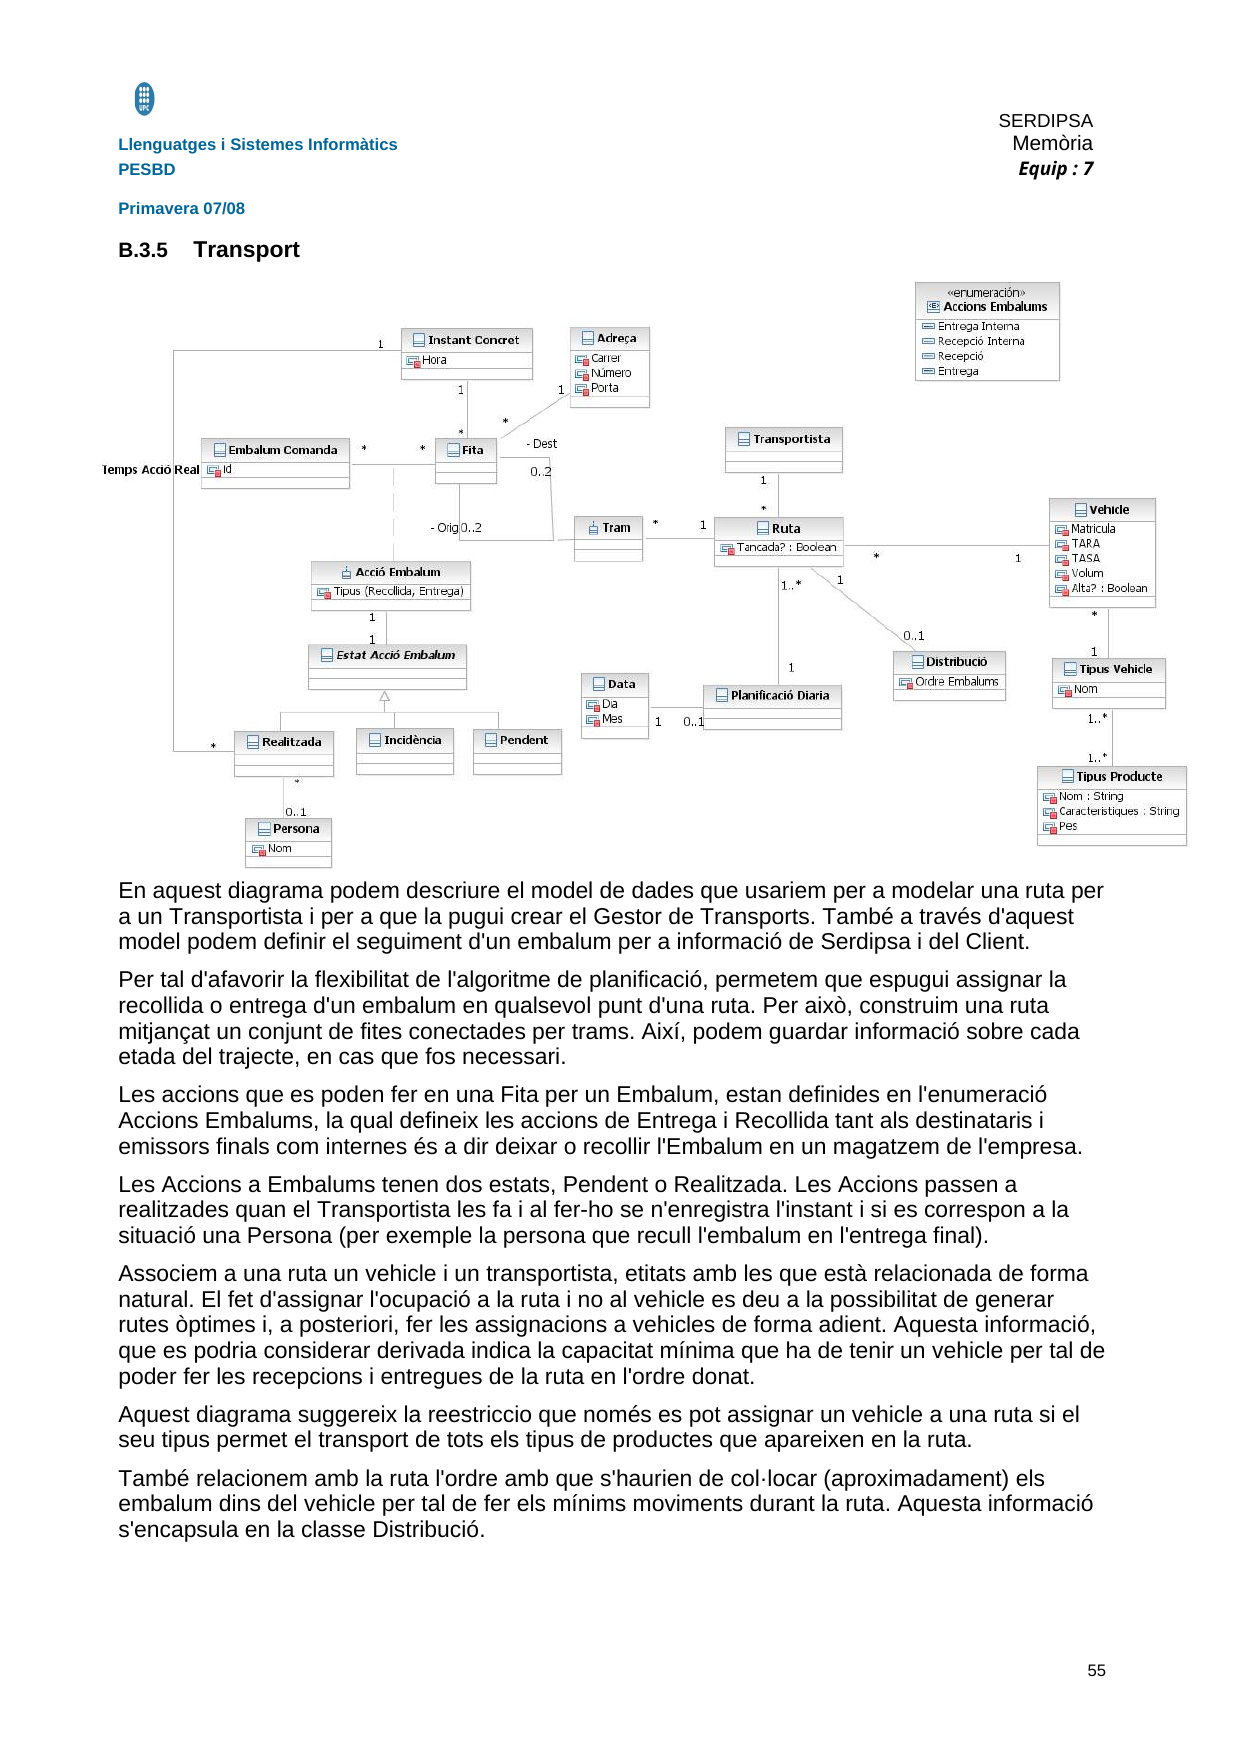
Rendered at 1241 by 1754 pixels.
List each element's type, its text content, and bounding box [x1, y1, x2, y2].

text Associem a una ruta un vehicle i un transportista, etitats amb les que està relacionada de forma natural. El fet d'assignar l'ocupació a la ruta i no al vehicle es deu a la possibilitat de generar rutes òptimes i, a posteriori, fer les assignacions a vehicles de forma adient. Aquesta informació, que es podria considerar derivada indica la capacitat mínima que ha de tenir un vehicle per tal de poder fer les recepcions i entregues de la ruta en l'ordre donat. [118, 1261, 1106, 1389]
picture [79, 273, 1198, 878]
text Les accions que es poden fer en una Fita per un Embalum, estan definides en l'enumeració Accions Embalums, la qual defineix les accions de Entrega i Recollida tant als destinataris i emissors finals com internes és a dir deixar o recollir l'Embalum en un magatzem de l'empresa. [118, 1082, 1106, 1159]
text Les Accions a Embalums tenen dos estats, Pendent o Realitzada. Les Accions passen a realitzades quan el Transportista les fa i al fer-ho se n'enregistra l'instant i si es correspon a la situació una Persona (per exemple la persona que recull l'embalum en l'entrega final). [118, 1172, 1106, 1248]
text Aquest diagrama suggereix la reestriccio que només es pot assignar un vehicle a una ruta si el seu tipus permet el transport de tots els tipus de productes que apareixen en la ruta. [118, 1402, 1106, 1453]
subtitle Transport [118, 236, 1106, 262]
text Per tal d'afavorir la flexibilitat de l'algoritme de planificació, permetem que espugui assignar la recollida o entrega d'un embalum en qualsevol punt d'una ruta. Per això, construim una ruta mitjançat un conjunt de fites conectades per trams. Així, podem guardar informació sobre cada etada del trajecte, en cas que fos necessari. [118, 967, 1106, 1070]
text En aquest diagrama podem descriure el model de dades que usariem per a modelar una ruta per a un Transportista i per a que la pugui crear el Gestor de Transports. També a través d'aquest model podem definir el seguiment d'un embalum per a informació de Serdipsa i del Client. [118, 878, 1106, 955]
text També relacionem amb la ruta l'ordre amb que s'haurien de col·locar (aproximadament) els embalum dins del vehicle per tal de fer els mínims moviments durant la ruta. Aquesta informació s'encapsula en la classe Distribució. [118, 1465, 1106, 1542]
